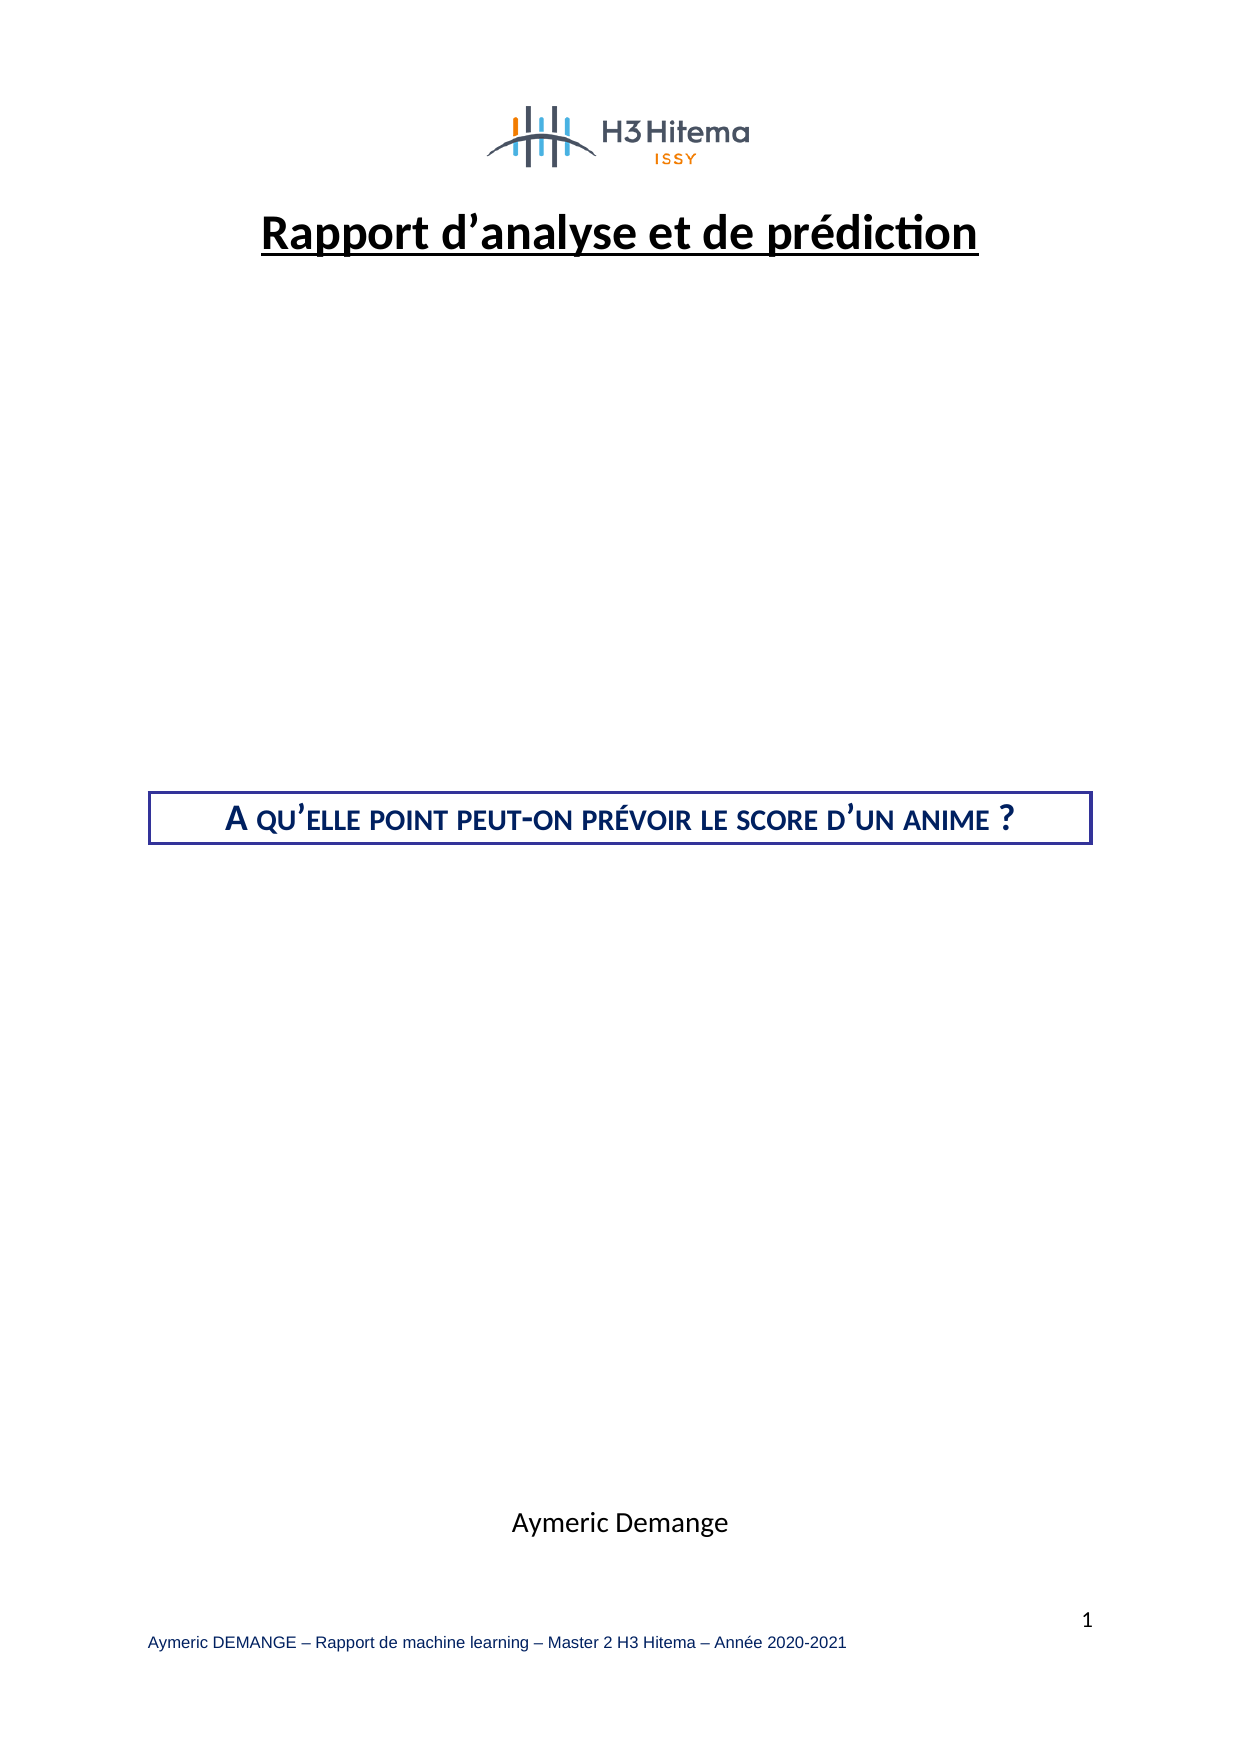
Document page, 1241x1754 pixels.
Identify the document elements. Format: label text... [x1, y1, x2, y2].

text A qu’elle point peut-on prévoir le score d’un anime ? [151, 794, 1089, 842]
text Aymeric Demange [148, 1504, 1093, 1539]
text Rapport d’analyse et de prédiction [148, 201, 1093, 262]
